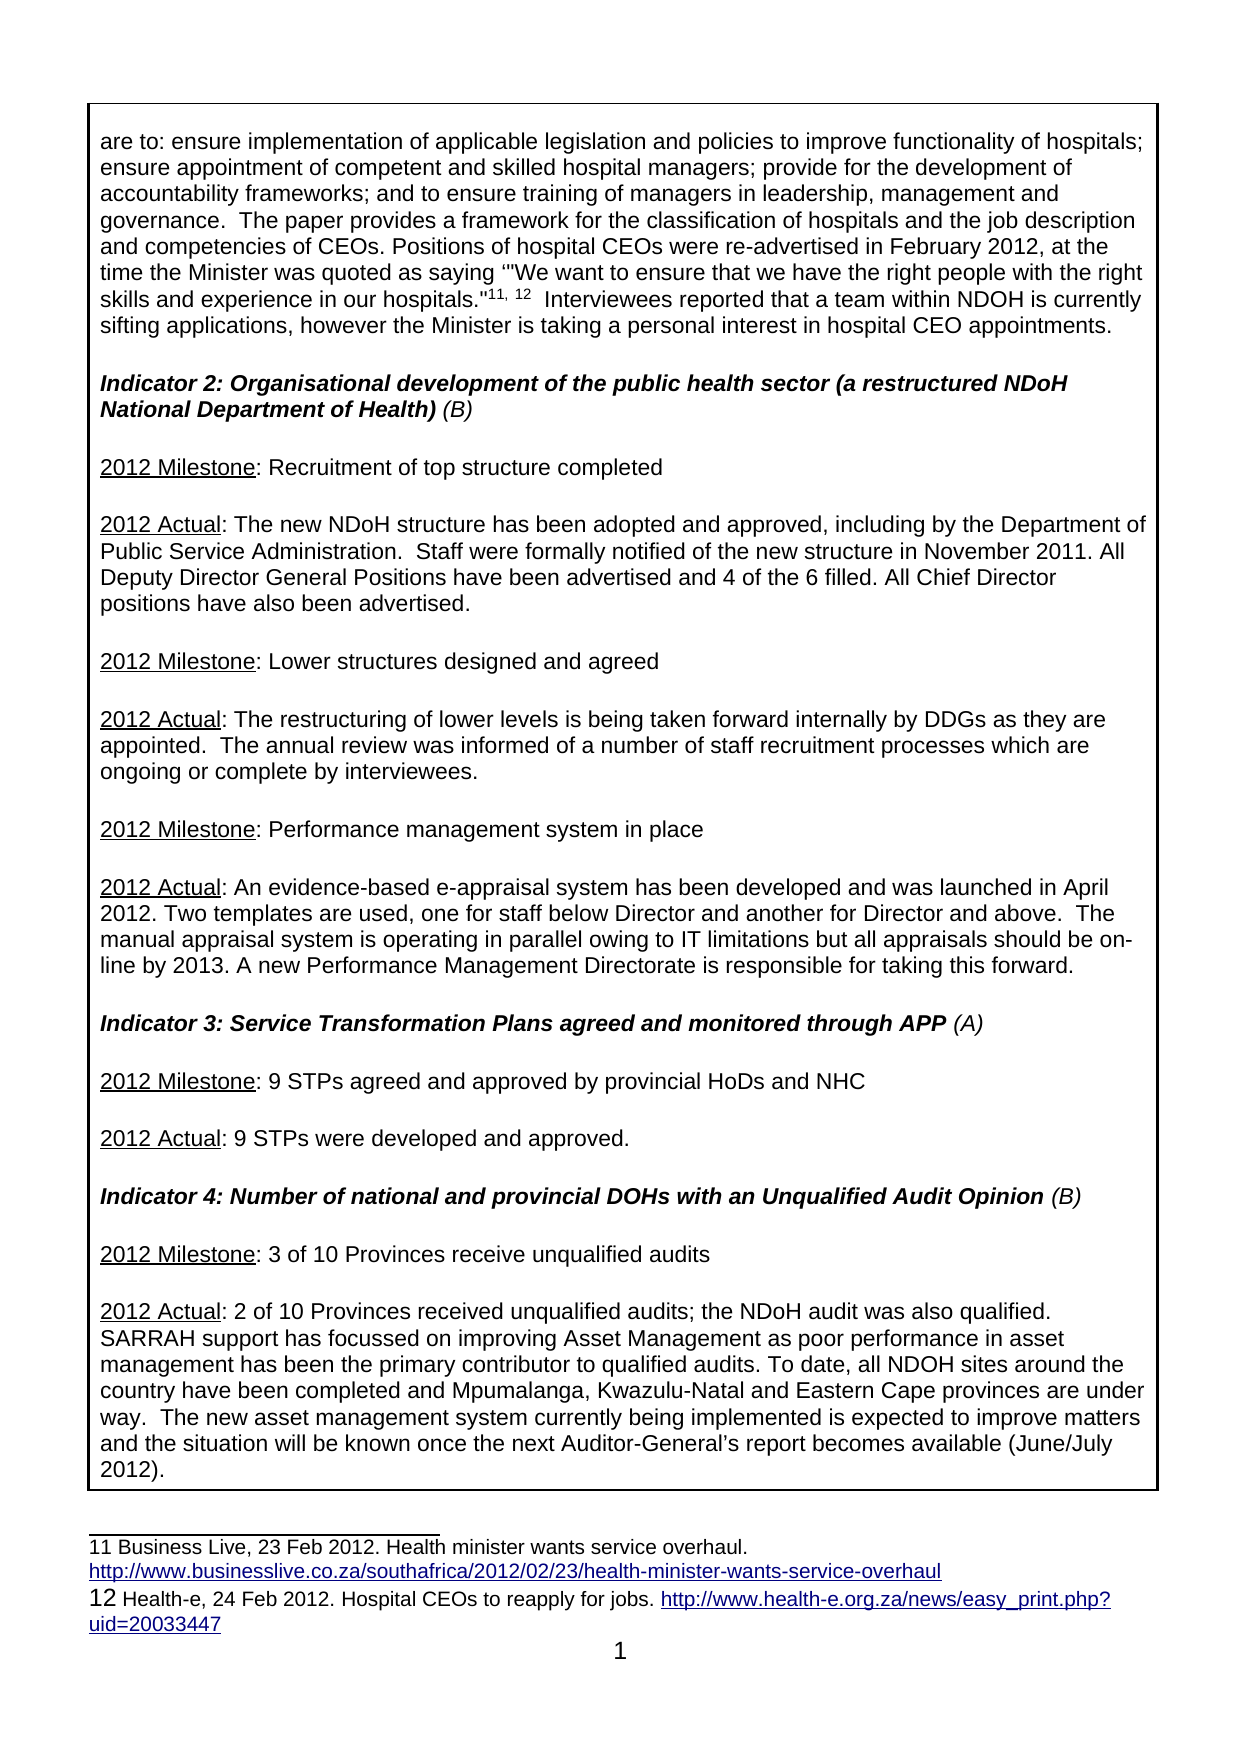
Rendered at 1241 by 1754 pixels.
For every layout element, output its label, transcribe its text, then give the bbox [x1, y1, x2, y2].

table_cell are to: ensure implementation of applicable legislation and policies to improve functionality of hospitals; ensure appointment of competent and skilled hospital managers; provide for the development of accountability frameworks; and to ensure training of managers in leadership, management and governance. The paper provides a framework for the classification of hospitals and the job description and competencies of CEOs. Positions of hospital CEOs were re-advertised in February 2012, at the time the Minister was quoted as saying ‘"We want to ensure that we have the right people with the right skills and experience in our hospitals.", Interviewees reported that a team within NDOH is currently sifting applications, however the Minister is taking a personal interest in hospital CEO appointments. Indicator 2: Organisational development of the public health sector (a restructured NDoH National Department of Health) (B) 2012 Milestone: Recruitment of top structure completed 2012 Actual: The new NDoH structure has been adopted and approved, including by the Department of Public Service Administration. Staff were formally notified of the new structure in November 2011. All Deputy Director General Positions have been advertised and 4 of the 6 filled. All Chief Director positions have also been advertised. 2012 Milestone: Lower structures designed and agreed 2012 Actual: The restructuring of lower levels is being taken forward internally by DDGs as they are appointed. The annual review was informed of a number of staff recruitment processes which are ongoing or complete by interviewees. 2012 Milestone: Performance management system in place 2012 Actual: An evidence-based e-appraisal system has been developed and was launched in April 2012. Two templates are used, one for staff below Director and another for Director and above. The manual appraisal system is operating in parallel owing to IT limitations but all appraisals should be on-line by 2013. A new Performance Management Directorate is responsible for taking this forward. Indicator 3: Service Transformation Plans agreed and monitored through APP (A) 2012 Milestone: 9 STPs agreed and approved by provincial HoDs and NHC 2012 Actual: 9 STPs were developed and approved. Indicator 4: Number of national and provincial DOHs with an Unqualified Audit Opinion (B) 2012 Milestone: 3 of 10 Provinces receive unqualified audits 2012 Actual: 2 of 10 Provinces received unqualified audits; the NDoH audit was also qualified. SARRAH support has focussed on improving Asset Management as poor performance in asset management has been the primary contributor to qualified audits. To date, all NDOH sites around the country have been completed and Mpumalanga, Kwazulu-Natal and Eastern Cape provinces are under way. The new asset management system currently being implemented is expected to improve matters and the situation will be known once the next Auditor-General’s report becomes available (June/July 2012). [90, 104, 1156, 1489]
